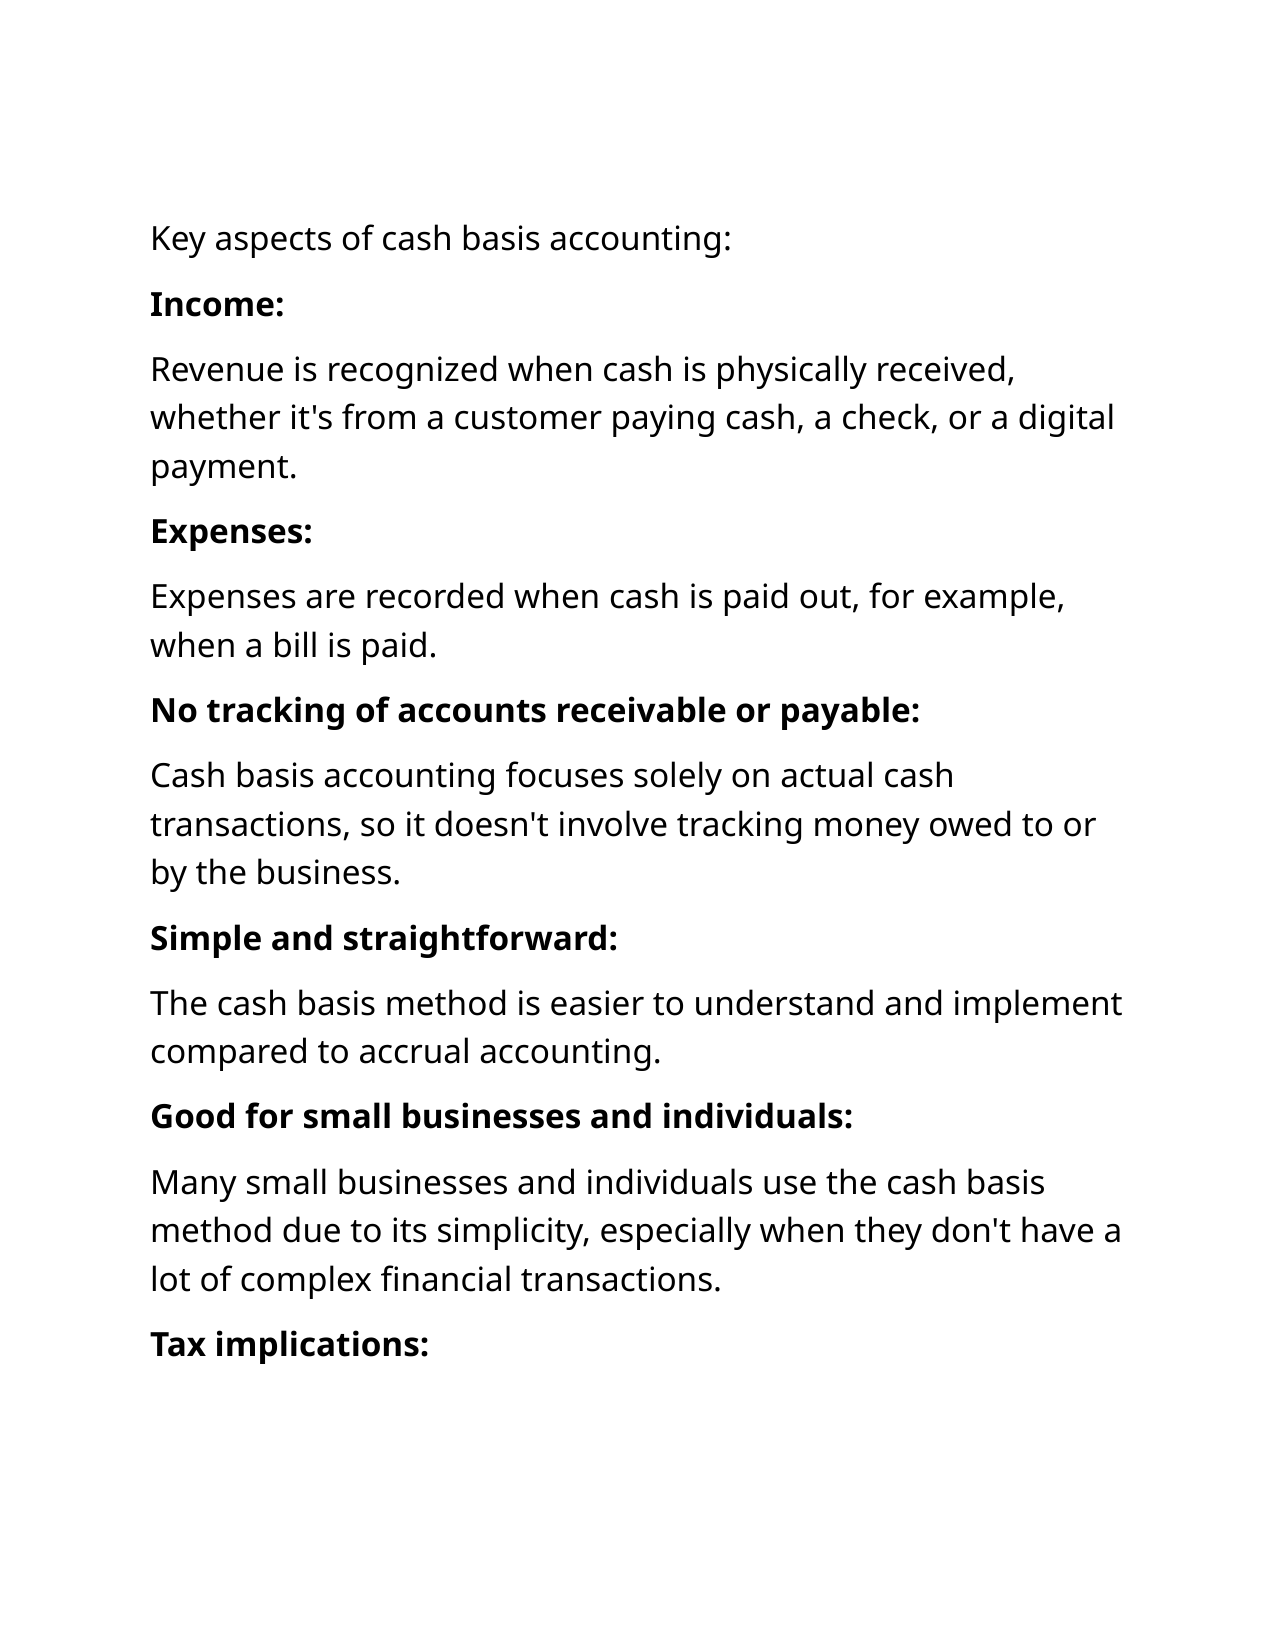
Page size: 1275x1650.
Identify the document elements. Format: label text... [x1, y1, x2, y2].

text Expenses are recorded when cash is paid out, for example, when a bill is paid. [150, 573, 1125, 667]
text Revenue is recognized when cash is physically received, whether it's from a customer paying cash, a check, or a digital payment. [150, 346, 1125, 488]
text Key aspects of cash basis accounting: [150, 215, 1125, 261]
text Expenses: [150, 508, 1125, 553]
text Good for small businesses and individuals: [150, 1093, 1125, 1139]
text No tracking of accounts receivable or payable: [150, 687, 1125, 732]
text Cash basis accounting focuses solely on actual cash transactions, so it doesn't involve tracking money owed to or by the business. [150, 752, 1125, 894]
text Many small businesses and individuals use the cash basis method due to its simplicity, especially when they don't have a lot of complex financial transactions. [150, 1158, 1125, 1301]
text Tax implications: [150, 1321, 1125, 1366]
text Income: [150, 280, 1125, 326]
text The cash basis method is easier to understand and implement compared to accrual accounting. [150, 979, 1125, 1073]
text Simple and straightforward: [150, 914, 1125, 960]
